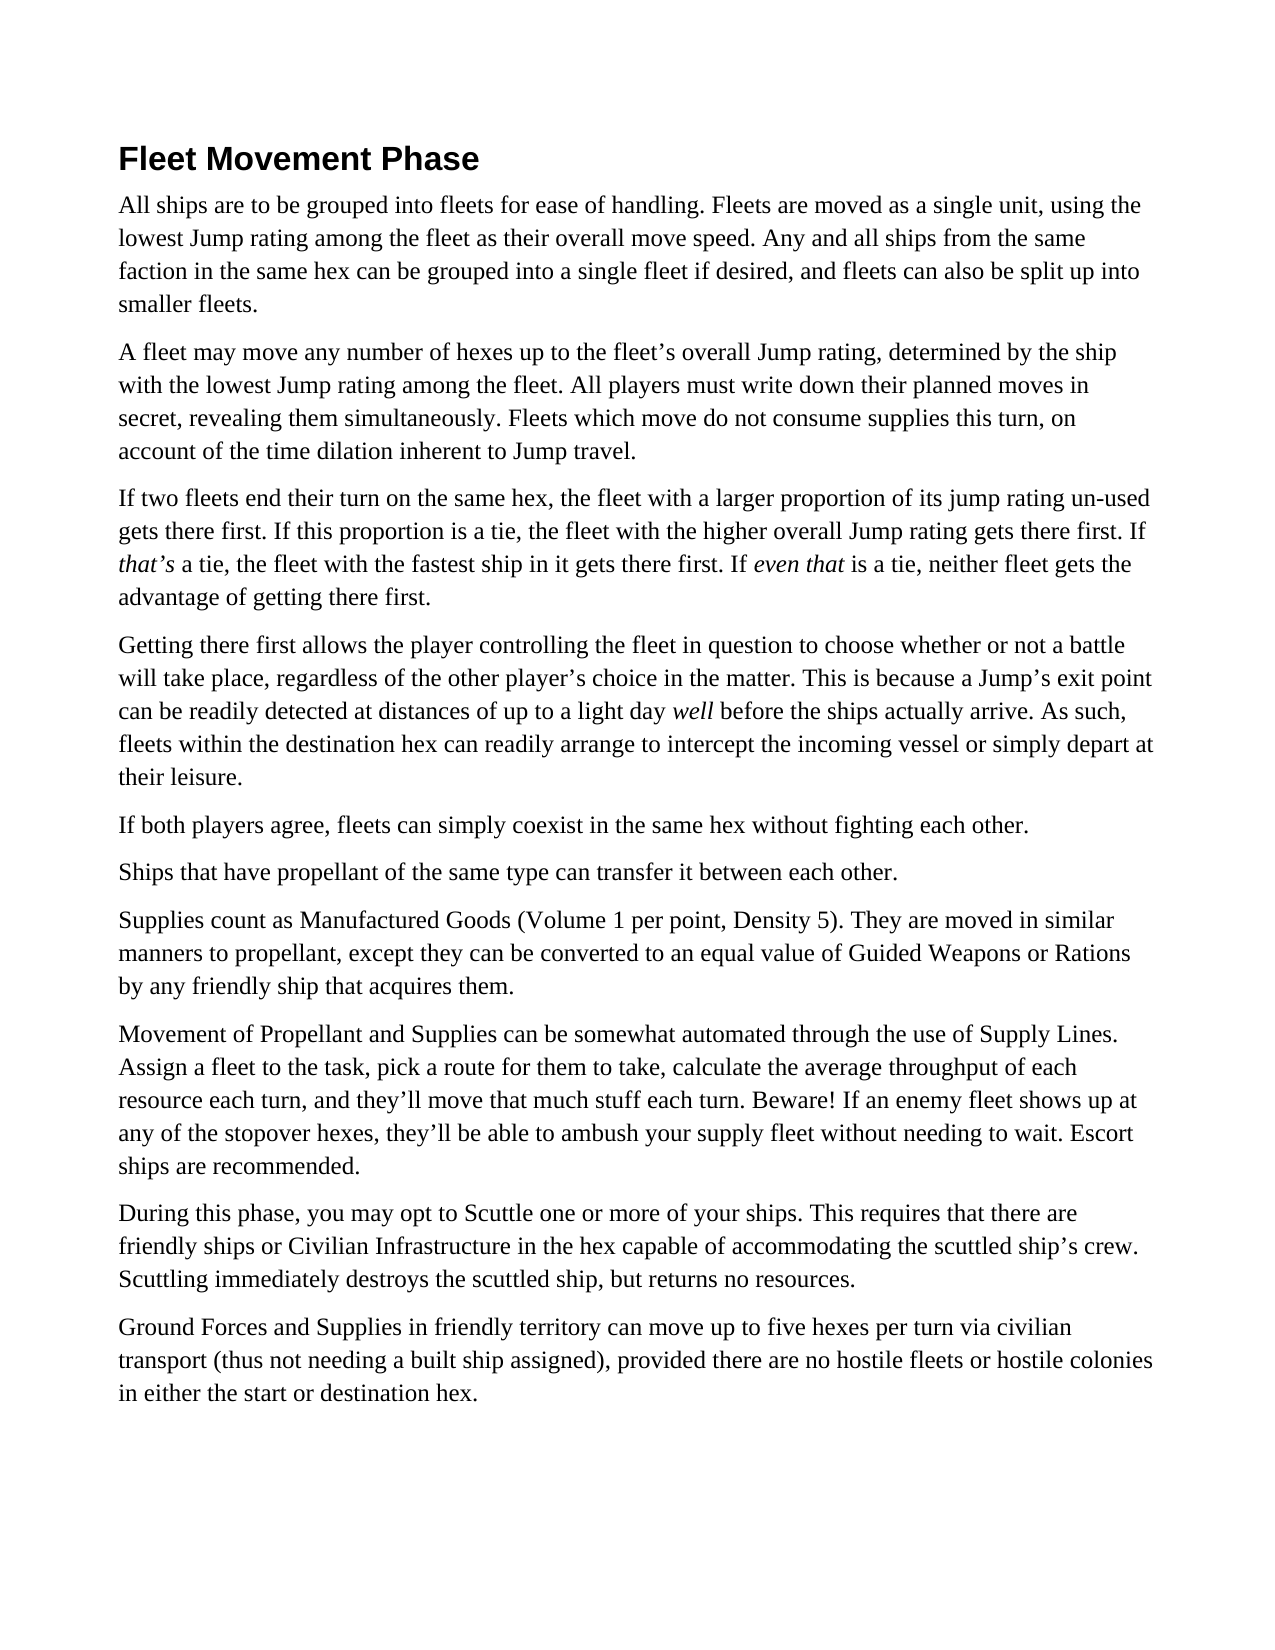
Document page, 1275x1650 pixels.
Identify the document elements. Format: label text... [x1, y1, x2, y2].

text If both players agree, fleets can simply coexist in the same hex without fighting each other. [118, 810, 1157, 838]
text Movement of Propellant and Supplies can be somewhat automated through the use of Supply Lines. Assign a fleet to the task, pick a route for them to take, calculate the average throughput of each resource each turn, and they’ll move that much stuff each turn. Beware! If an enemy fleet shows up at any of the stopover hexes, they’ll be able to ambush your supply fleet without needing to wait. Escort ships are recommended. [118, 1019, 1157, 1179]
subtitle Fleet Movement Phase [118, 139, 1157, 178]
text Ground Forces and Supplies in friendly territory can move up to five hexes per turn via civilian transport (thus not needing a built ship assigned), provided there are no hostile fleets or hostile colonies in either the start or destination hex. [118, 1312, 1157, 1407]
text Getting there first allows the player controlling the fleet in question to choose whether or not a battle will take place, regardless of the other player’s choice in the matter. This is because a Jump’s exit point can be readily detected at distances of up to a light day well before the ships actually arrive. As such, fleets within the destination hex can readily arrange to intercept the incoming vessel or simply depart at their leisure. [118, 630, 1157, 791]
text All ships are to be grouped into fleets for ease of handling. Fleets are moved as a single unit, using the lowest Jump rating among the fleet as their overall move speed. Any and all ships from the same faction in the same hex can be grouped into a single fleet if desired, and fleets can also be split up into smaller fleets. [118, 190, 1157, 318]
text Ships that have propellant of the same type can transfer it between each other. [118, 857, 1157, 886]
text Supplies count as Manufactured Goods (Volume 1 per point, Density 5). They are moved in similar manners to propellant, except they can be converted to an equal value of Guided Weapons or Rations by any friendly ship that acquires them. [118, 905, 1157, 1000]
text A fleet may move any number of hexes up to the fleet’s overall Jump rating, determined by the ship with the lowest Jump rating among the fleet. All players must write down their planned moves in secret, revealing them simultaneously. Fleets which move do not consume supplies this turn, on account of the time dilation inherent to Jump travel. [118, 337, 1157, 464]
text During this phase, you may opt to Scuttle one or more of your ships. This requires that there are friendly ships or Civilian Infrastructure in the hex capable of accommodating the scuttled ship’s crew. Scuttling immediately destroys the scuttled ship, but returns no resources. [118, 1198, 1157, 1293]
text If two fleets end their turn on the same hex, the fleet with a larger proportion of its jump rating un-used gets there first. If this proportion is a tie, the fleet with the higher overall Jump rating gets there first. If that’s a tie, the fleet with the fastest ship in it gets there first. If even that is a tie, neither fleet gets the advantage of getting there first. [118, 483, 1157, 611]
